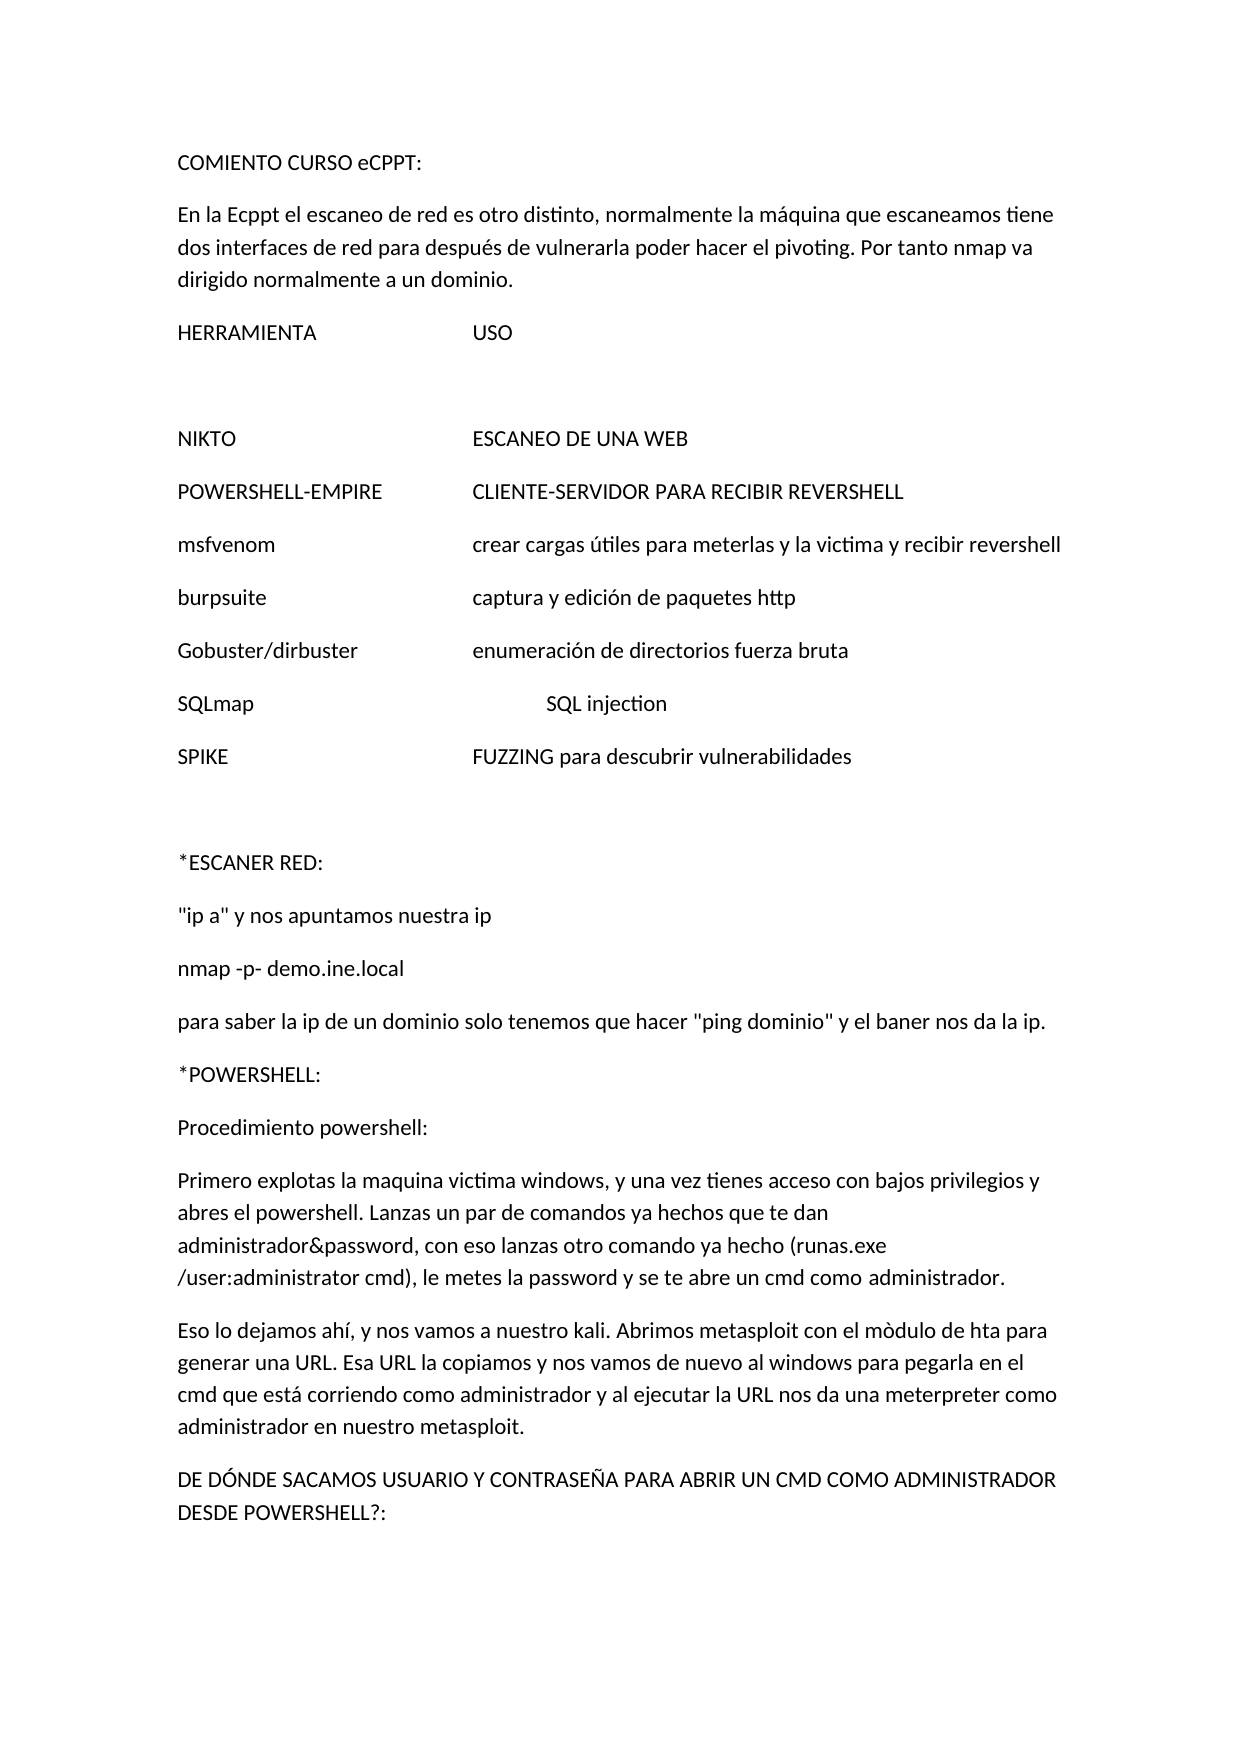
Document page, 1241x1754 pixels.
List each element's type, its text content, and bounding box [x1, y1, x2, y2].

text burpsuite captura y edición de paquetes http [177, 583, 1063, 611]
text *POWERSHELL: [177, 1060, 1063, 1088]
text Gobuster/dirbuster enumeración de directorios fuerza bruta [177, 636, 1063, 664]
text POWERSHELL-EMPIRE CLIENTE-SERVIDOR PARA RECIBIR REVERSHELL [177, 477, 1063, 505]
text SQLmap SQL injection [177, 689, 1063, 717]
text Procedimiento powershell: [177, 1113, 1063, 1141]
text NIKTO ESCANEO DE UNA WEB [177, 424, 1063, 452]
text Primero explotas la maquina victima windows, y una vez tienes acceso con bajos privilegios y abres el powershell. Lanzas un par de comandos ya hechos que te dan administrador&password, con eso lanzas otro comando ya hecho (runas.exe /user:administrator cmd), le metes la password y se te abre un cmd como administrador. [177, 1166, 1063, 1291]
text para saber la ip de un dominio solo tenemos que hacer "ping dominio" y el baner nos da la ip. [177, 1007, 1063, 1035]
text DE DÓNDE SACAMOS USUARIO Y CONTRASEÑA PARA ABRIR UN CMD COMO ADMINISTRADOR DESDE POWERSHELL?: [177, 1466, 1063, 1526]
text HERRAMIENTA USO [177, 318, 1063, 346]
text *ESCANER RED: [177, 848, 1063, 876]
text msfvenom crear cargas útiles para meterlas y la victima y recibir revershell [177, 530, 1063, 558]
text Eso lo dejamos ahí, y nos vamos a nuestro kali. Abrimos metasploit con el mòdulo de hta para generar una URL. Esa URL la copiamos y nos vamos de nuevo al windows para pegarla en el cmd que está corriendo como administrador y al ejecutar la URL nos da una meterpreter como administrador en nuestro metasploit. [177, 1316, 1063, 1441]
text nmap -p- demo.ine.local [177, 954, 1063, 982]
text "ip a" y nos apuntamos nuestra ip [177, 901, 1063, 929]
text COMIENTO CURSO eCPPT: [177, 148, 1063, 176]
text En la Ecppt el escaneo de red es otro distinto, normalmente la máquina que escaneamos tiene dos interfaces de red para después de vulnerarla poder hacer el pivoting. Por tanto nmap va dirigido normalmente a un dominio. [177, 201, 1063, 293]
text SPIKE FUZZING para descubrir vulnerabilidades [177, 742, 1063, 770]
